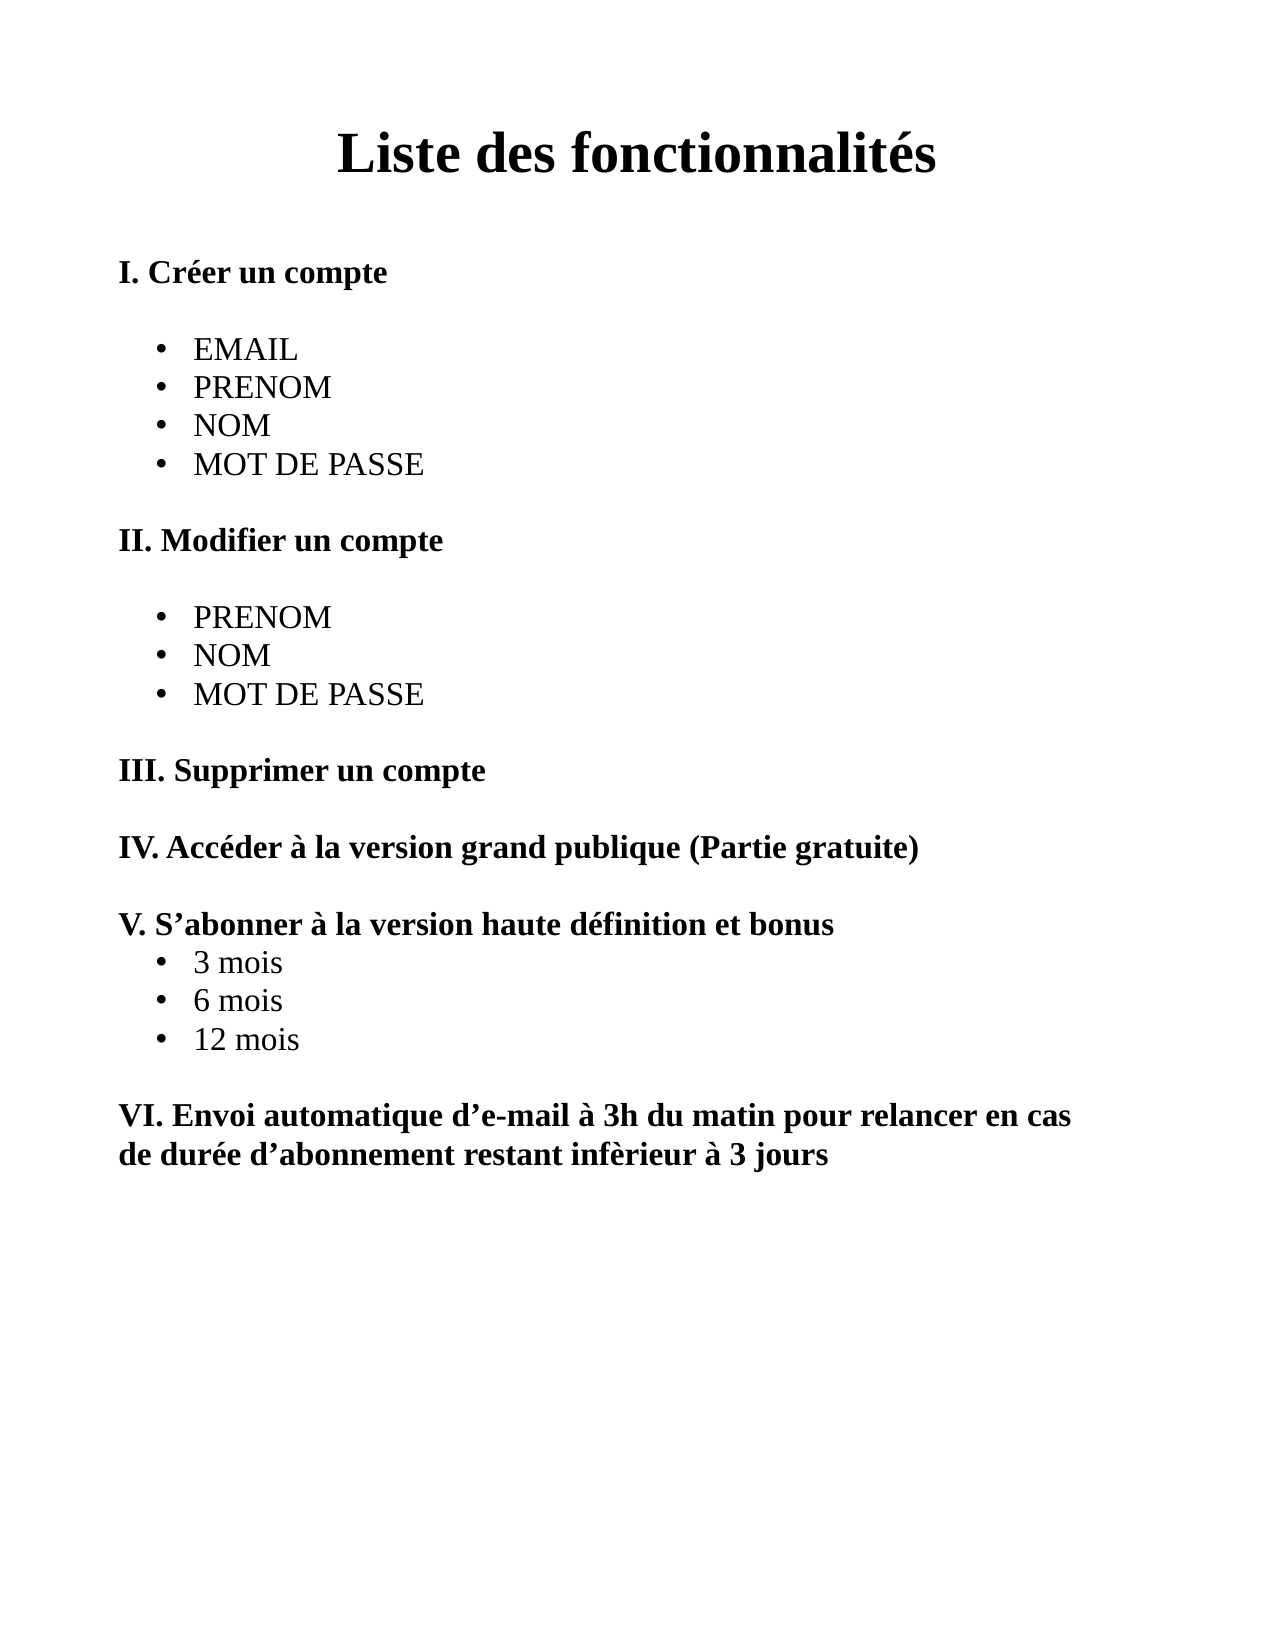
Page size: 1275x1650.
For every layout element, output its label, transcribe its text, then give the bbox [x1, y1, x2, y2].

list NOM [156, 636, 1157, 674]
list PRENOM [156, 597, 1157, 636]
list NOM [156, 406, 1157, 444]
text de durée d’abonnement restant infèrieur à 3 jours [118, 1134, 1157, 1172]
text III. Supprimer un compte [118, 751, 1157, 789]
text VI. Envoi automatique d’e-mail à 3h du matin pour relancer en cas [118, 1096, 1157, 1134]
list PRENOM [156, 367, 1157, 406]
text Liste des fonctionnalités [118, 118, 1157, 185]
list MOT DE PASSE [156, 444, 1157, 482]
text I. Créer un compte [118, 252, 1157, 291]
list 6 mois [156, 981, 1157, 1019]
text IV. Accéder à la version grand publique (Partie gratuite) [118, 827, 1157, 866]
list 12 mois [156, 1019, 1157, 1057]
text V. S’abonner à la version haute définition et bonus [118, 904, 1157, 942]
list EMAIL [156, 329, 1157, 367]
list MOT DE PASSE [156, 674, 1157, 712]
list 3 mois [156, 942, 1157, 981]
text II. Modifier un compte [118, 521, 1157, 559]
